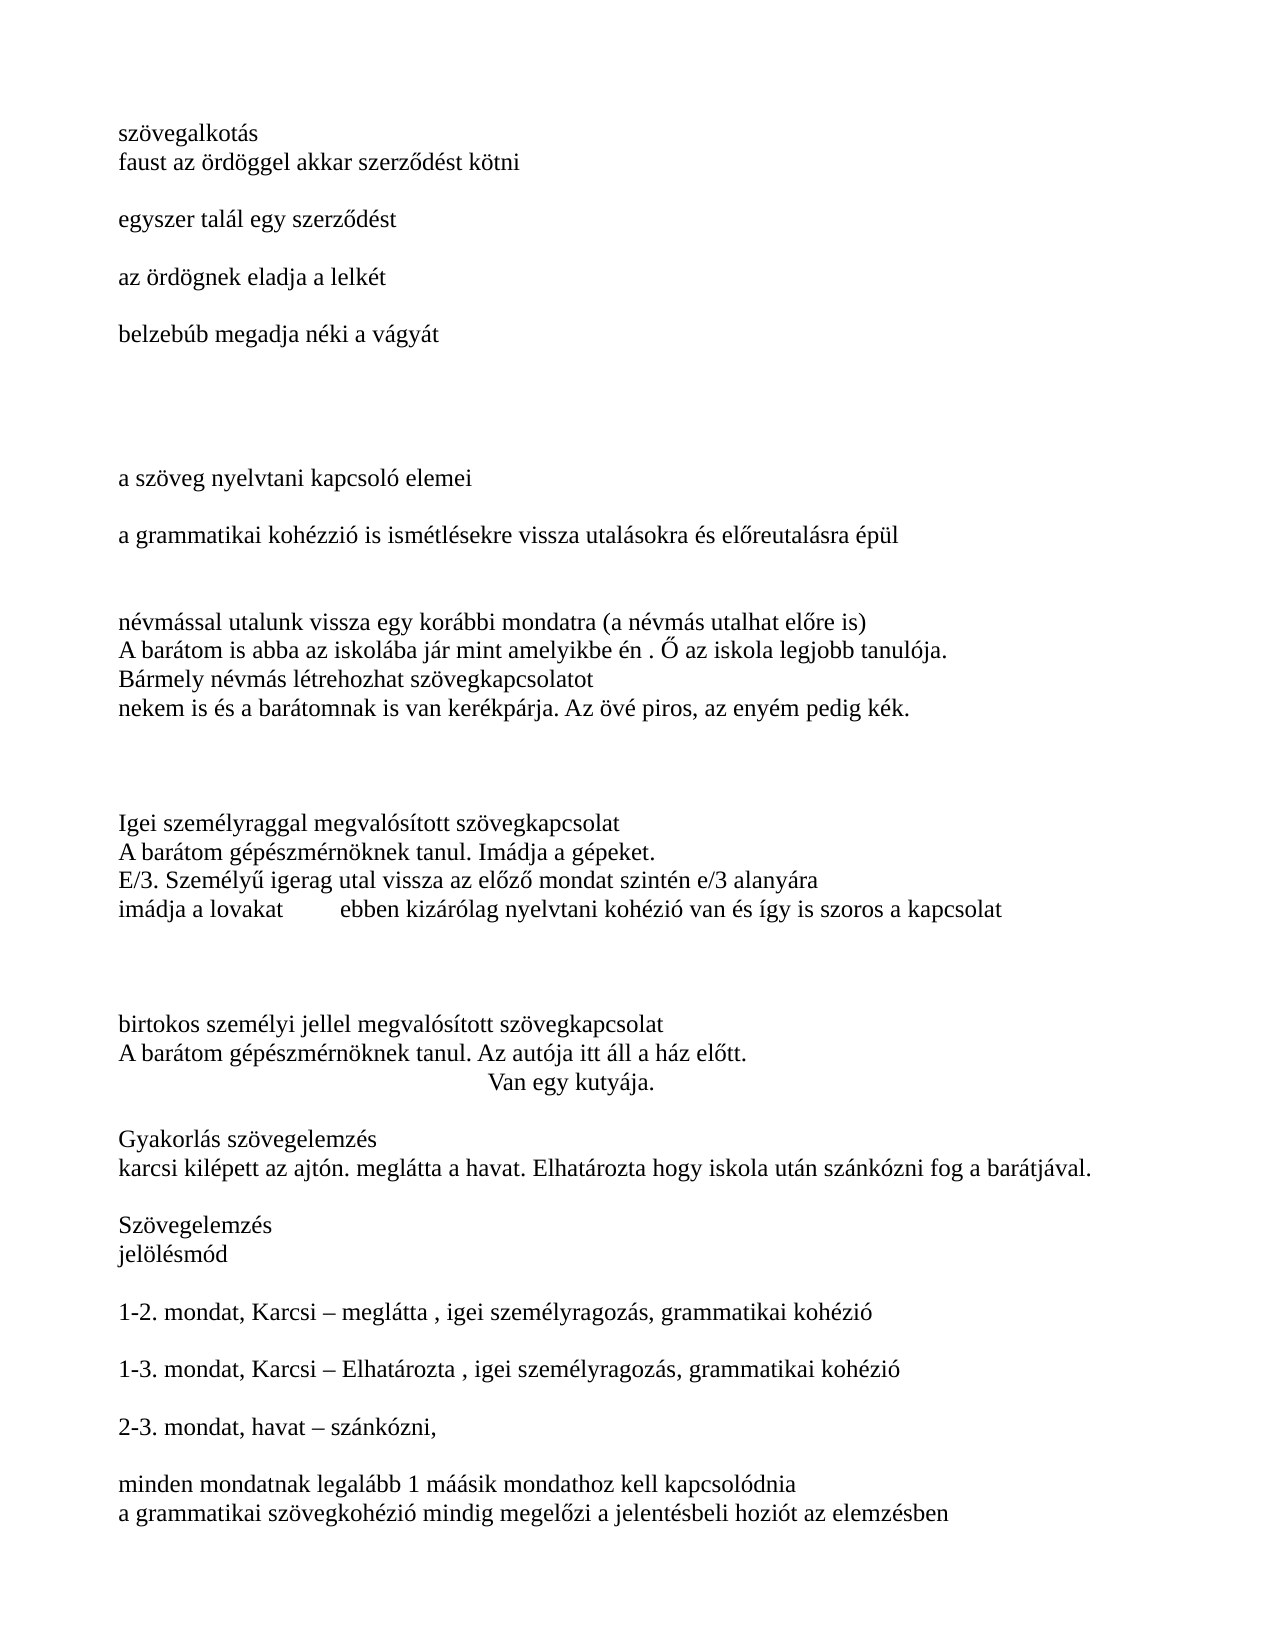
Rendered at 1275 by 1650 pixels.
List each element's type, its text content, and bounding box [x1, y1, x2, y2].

text egyszer talál egy szerződést [118, 204, 1157, 233]
text karcsi kilépett az ajtón. meglátta a havat. Elhatározta hogy iskola után szánkózni fog a barátjával. [118, 1153, 1157, 1182]
text az ördögnek eladja a lelkét [118, 262, 1157, 291]
text belzebúb megadja néki a vágyát [118, 319, 1157, 348]
text a grammatikai szövegkohézió mindig megelőzi a jelentésbeli hoziót az elemzésben [118, 1498, 1157, 1527]
text 1-3. mondat, Karcsi – Elhatározta , igei személyragozás, grammatikai kohézió [118, 1354, 1157, 1383]
text nekem is és a barátomnak is van kerékpárja. Az övé piros, az enyém pedig kék. [118, 693, 1157, 722]
text Bármely névmás létrehozhat szövegkapcsolatot [118, 664, 1157, 693]
text névmással utalunk vissza egy korábbi mondatra (a névmás utalhat előre is) [118, 607, 1157, 636]
text a szöveg nyelvtani kapcsoló elemei [118, 463, 1157, 492]
text jelölésmód [118, 1239, 1157, 1268]
text Szövegelemzés [118, 1211, 1157, 1239]
text birtokos személyi jellel megvalósított szövegkapcsolat [118, 1009, 1157, 1038]
text E/3. Személyű igerag utal vissza az előző mondat szintén e/3 alanyára [118, 866, 1157, 894]
text Van egy kutyája. [118, 1067, 1157, 1096]
text A barátom gépészmérnöknek tanul. Az autója itt áll a ház előtt. [118, 1038, 1157, 1067]
text szövegalkotás [118, 118, 1157, 147]
text minden mondatnak legalább 1 máásik mondathoz kell kapcsolódnia [118, 1469, 1157, 1498]
text imádja a lovakat ebben kizárólag nyelvtani kohézió van és így is szoros a kapcsolat [118, 894, 1157, 923]
text 2-3. mondat, havat – szánkózni, [118, 1412, 1157, 1441]
text Gyakorlás szövegelemzés [118, 1124, 1157, 1153]
text Igei személyraggal megvalósított szövegkapcsolat [118, 808, 1157, 837]
text A barátom is abba az iskolába jár mint amelyikbe én . Ő az iskola legjobb tanulója. [118, 636, 1157, 664]
text faust az ördöggel akkar szerződést kötni [118, 147, 1157, 176]
text A barátom gépészmérnöknek tanul. Imádja a gépeket. [118, 837, 1157, 866]
text 1-2. mondat, Karcsi – meglátta , igei személyragozás, grammatikai kohézió [118, 1297, 1157, 1326]
text a grammatikai kohézzió is ismétlésekre vissza utalásokra és előreutalásra épül [118, 521, 1157, 549]
